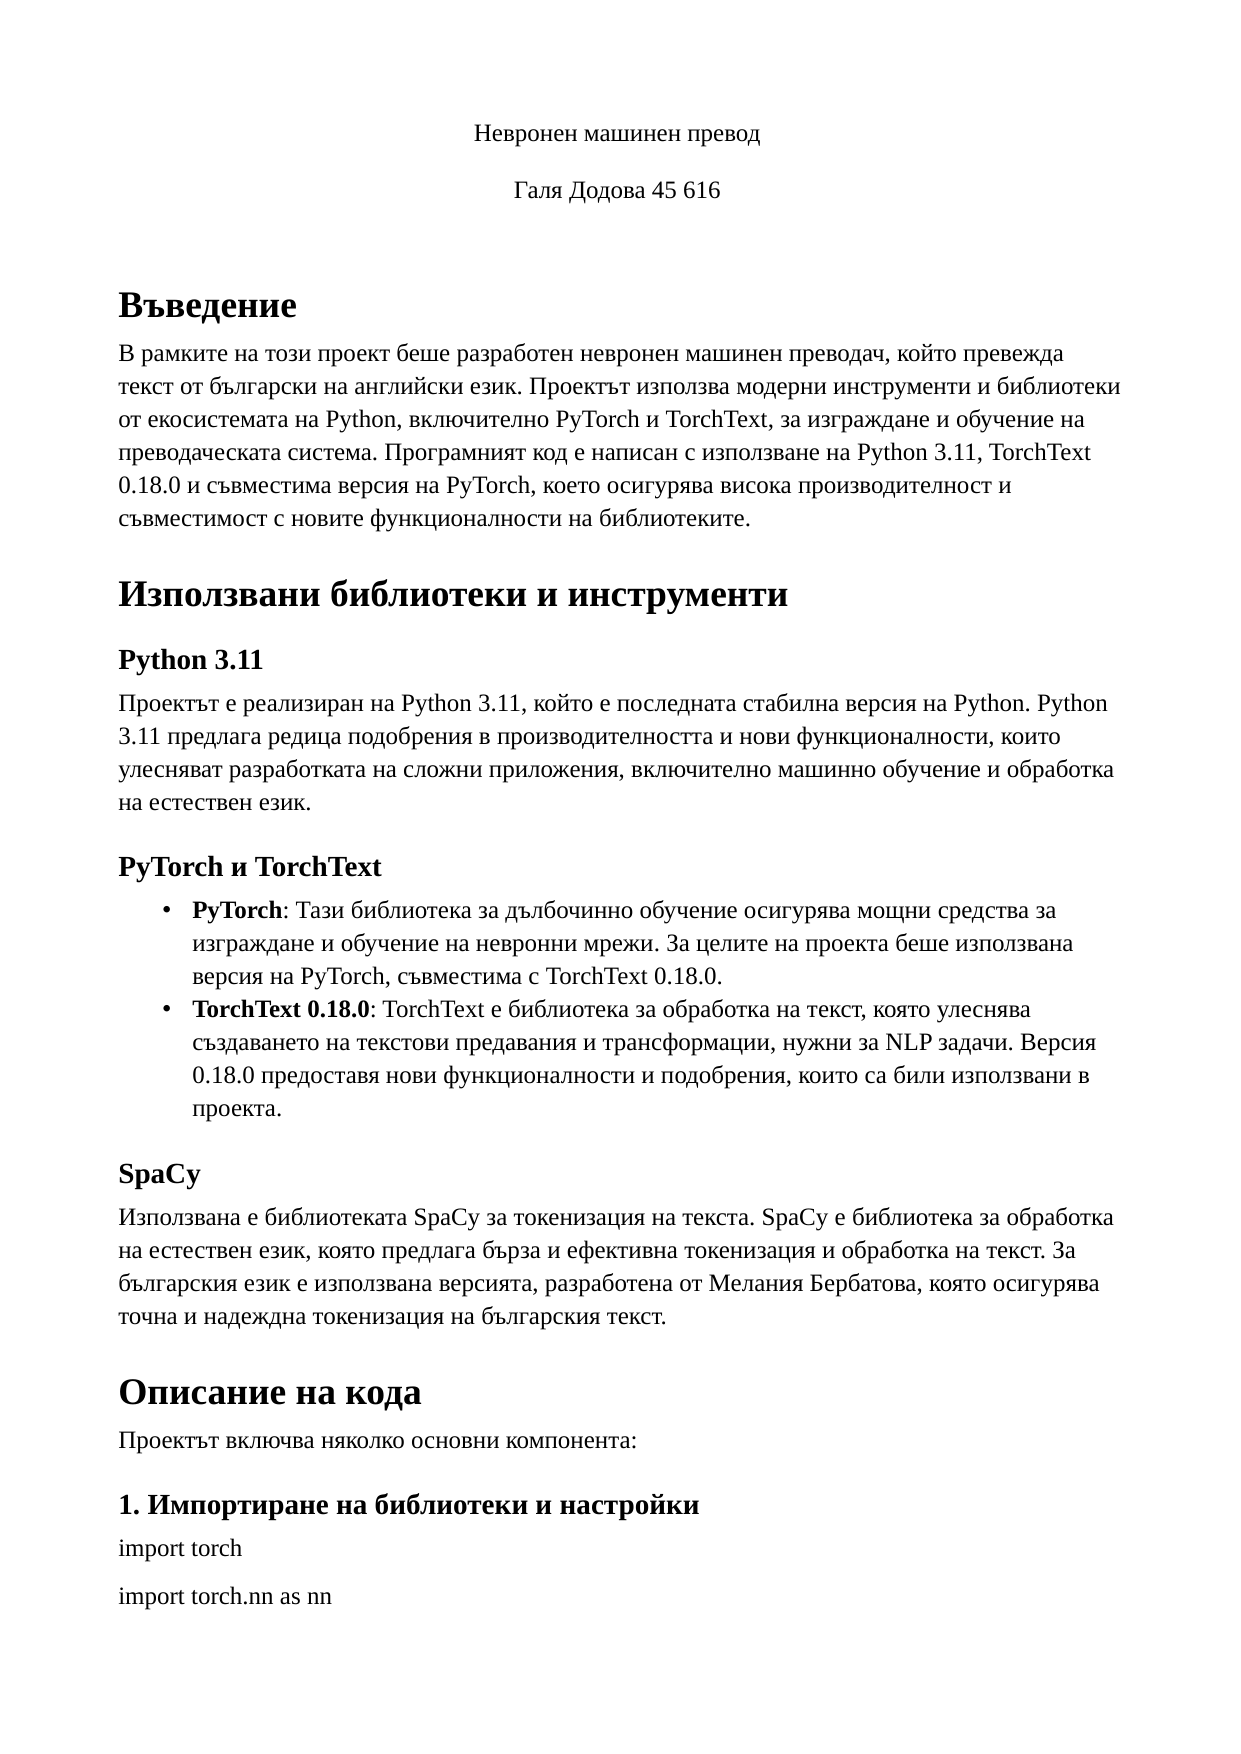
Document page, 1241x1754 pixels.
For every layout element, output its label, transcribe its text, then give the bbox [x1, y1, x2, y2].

text Галя Додова 45 616 [118, 176, 1122, 204]
text import torch.nn as nn [118, 1581, 1122, 1609]
subtitle Използвани библиотеки и инструменти [118, 572, 1122, 615]
subtitle PyTorch и TorchText [118, 849, 1122, 883]
text Невронен машинен превод [118, 118, 1122, 147]
text import torch [118, 1533, 1122, 1562]
text В рамките на този проект беше разработен невронен машинен преводач, който превежда текст от български на английски език. Проектът използва модерни инструменти и библиотеки от екосистемата на Python, включително PyTorch и TorchText, за изграждане и обучение на преводаческата система. Програмният код е написан с използване на Python 3.11, TorchText 0.18.0 и съвместима версия на PyTorch, което осигурява висока производителност и съвместимост с новите функционалности на библиотеките. [118, 338, 1122, 532]
subtitle Описание на кода [118, 1369, 1122, 1412]
text Използвана е библиотеката SpaCy за токенизация на текста. SpaCy е библиотека за обработка на естествен език, която предлага бърза и ефективна токенизация и обработка на текст. За българския език е използвана версията, разработена от Мелания Бербатова, която осигурява точна и надеждна токенизация на българския текст. [118, 1202, 1122, 1329]
subtitle Въведение [118, 283, 1122, 326]
text Проектът включва няколко основни компонента: [118, 1425, 1122, 1454]
subtitle Python 3.11 [118, 642, 1122, 676]
subtitle SpaCy [118, 1156, 1122, 1189]
list TorchText 0.18.0: TorchText е библиотека за обработка на текст, която улеснява създаването на текстови предавания и трансформации, нужни за NLP задачи. Версия 0.18.0 предоставя нови функционалности и подобрения, които са били използвани в проекта. [162, 994, 1122, 1122]
list PyTorch: Тази библиотека за дълбочинно обучение осигурява мощни средства за изграждане и обучение на невронни мрежи. За целите на проекта беше използвана версия на PyTorch, съвместима с TorchText 0.18.0. [162, 895, 1122, 990]
text Проектът е реализиран на Python 3.11, който е последната стабилна версия на Python. Python 3.11 предлага редица подобрения в производителността и нови функционалности, които улесняват разработката на сложни приложения, включително машинно обучение и обработка на естествен език. [118, 688, 1122, 816]
subtitle 1. Импортиране на библиотеки и настройки [118, 1487, 1122, 1521]
